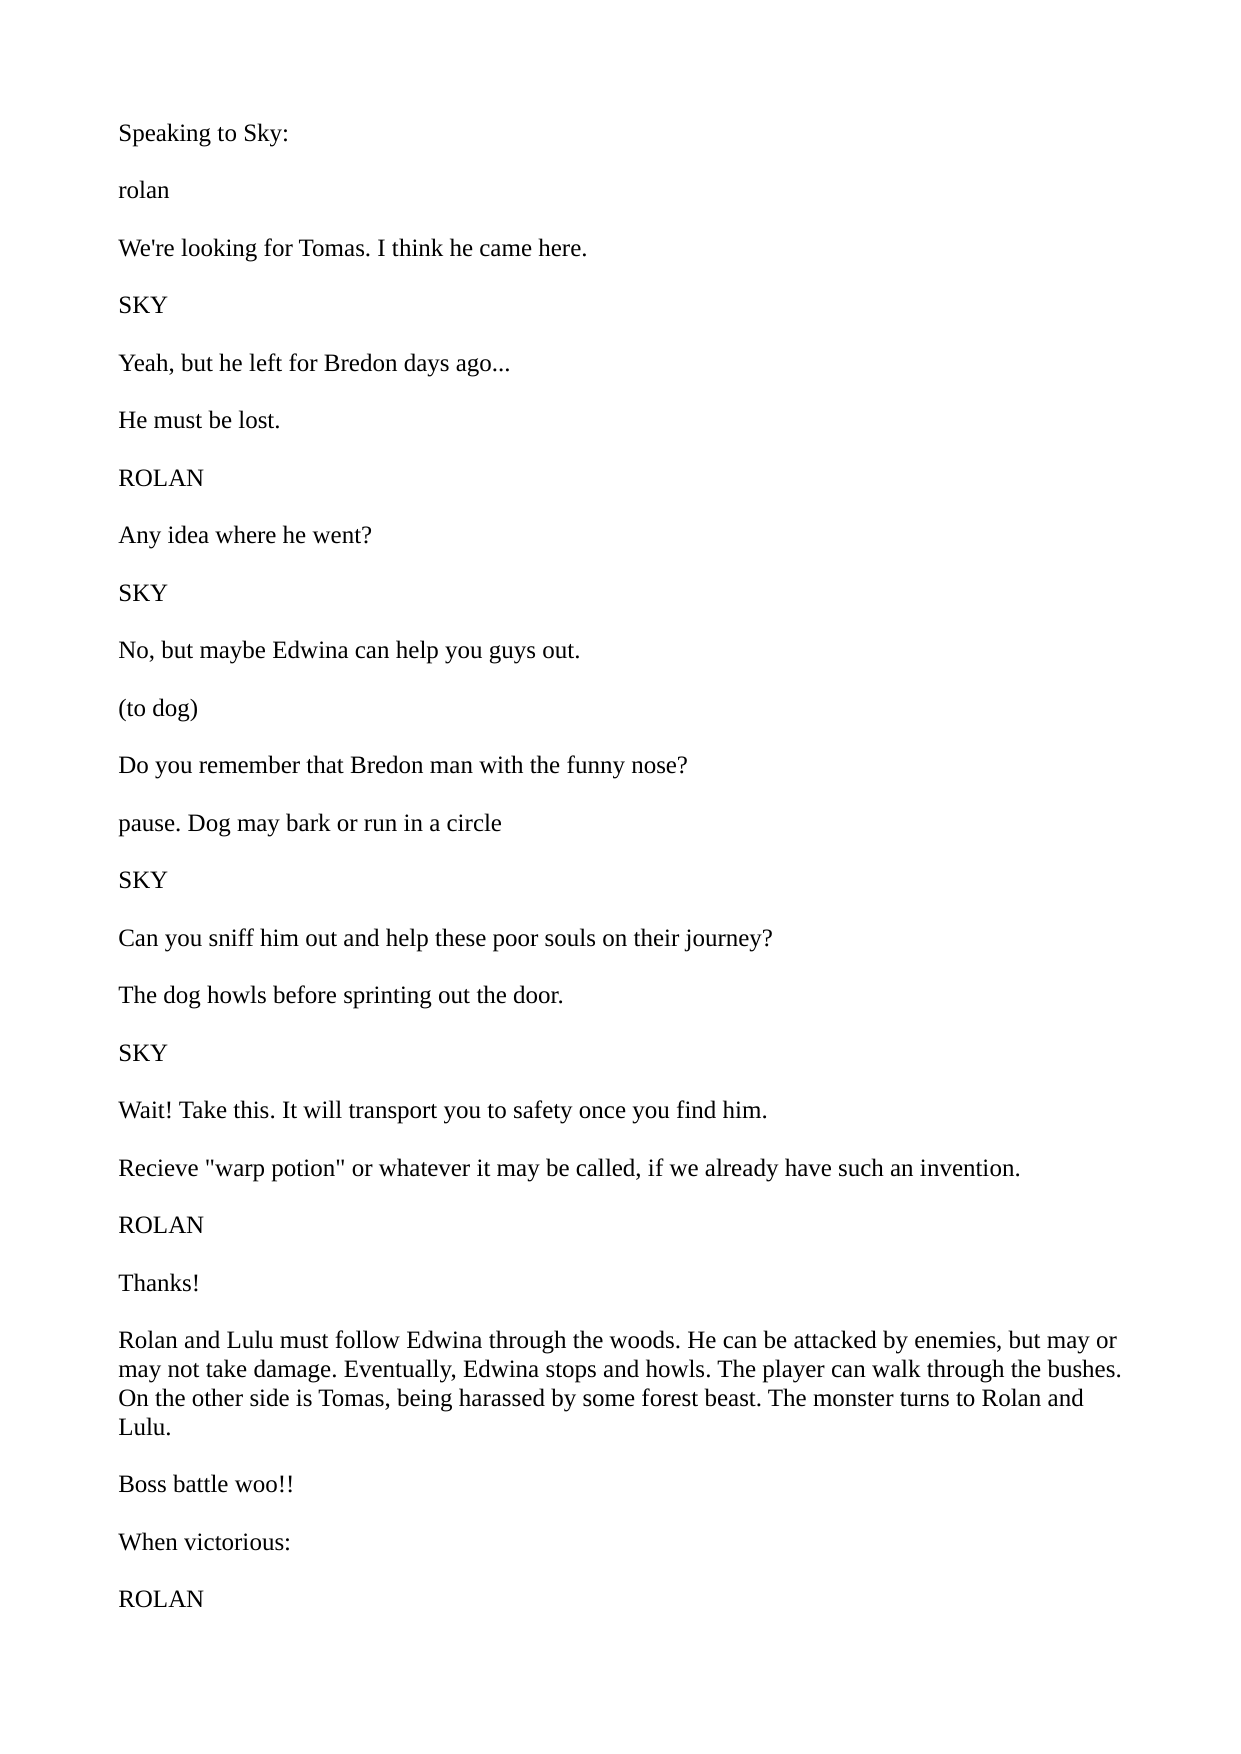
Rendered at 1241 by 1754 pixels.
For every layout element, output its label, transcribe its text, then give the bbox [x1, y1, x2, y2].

text We're looking for Tomas. I think he came here. [118, 233, 1122, 262]
text When victorious: [118, 1527, 1122, 1556]
text ROLAN [118, 1211, 1122, 1239]
text ROLAN [118, 1584, 1122, 1613]
text No, but maybe Edwina can help you guys out. [118, 636, 1122, 664]
text SKY [118, 291, 1122, 319]
text Recieve "warp potion" or whatever it may be called, if we already have such an invention. [118, 1153, 1122, 1182]
text Boss battle woo!! [118, 1469, 1122, 1498]
text SKY [118, 1038, 1122, 1067]
text ROLAN [118, 463, 1122, 492]
text Speaking to Sky: [118, 118, 1122, 147]
text Can you sniff him out and help these poor souls on their journey? [118, 923, 1122, 952]
text Rolan and Lulu must follow Edwina through the woods. He can be attacked by enemies, but may or may not take damage. Eventually, Edwina stops and howls. The player can walk through the bushes. On the other side is Tomas, being harassed by some forest beast. The monster turns to Rolan and Lulu. [118, 1326, 1122, 1441]
text SKY [118, 578, 1122, 607]
text Do you remember that Bredon man with the funny nose? [118, 751, 1122, 779]
text Any idea where he went? [118, 521, 1122, 549]
text pause. Dog may bark or run in a circle [118, 808, 1122, 837]
text rolan [118, 176, 1122, 204]
text Yeah, but he left for Bredon days ago... [118, 348, 1122, 377]
text (to dog) [118, 693, 1122, 722]
text The dog howls before sprinting out the door. [118, 981, 1122, 1009]
text SKY [118, 866, 1122, 894]
text Thanks! [118, 1268, 1122, 1297]
text He must be lost. [118, 406, 1122, 434]
text Wait! Take this. It will transport you to safety once you find him. [118, 1096, 1122, 1124]
